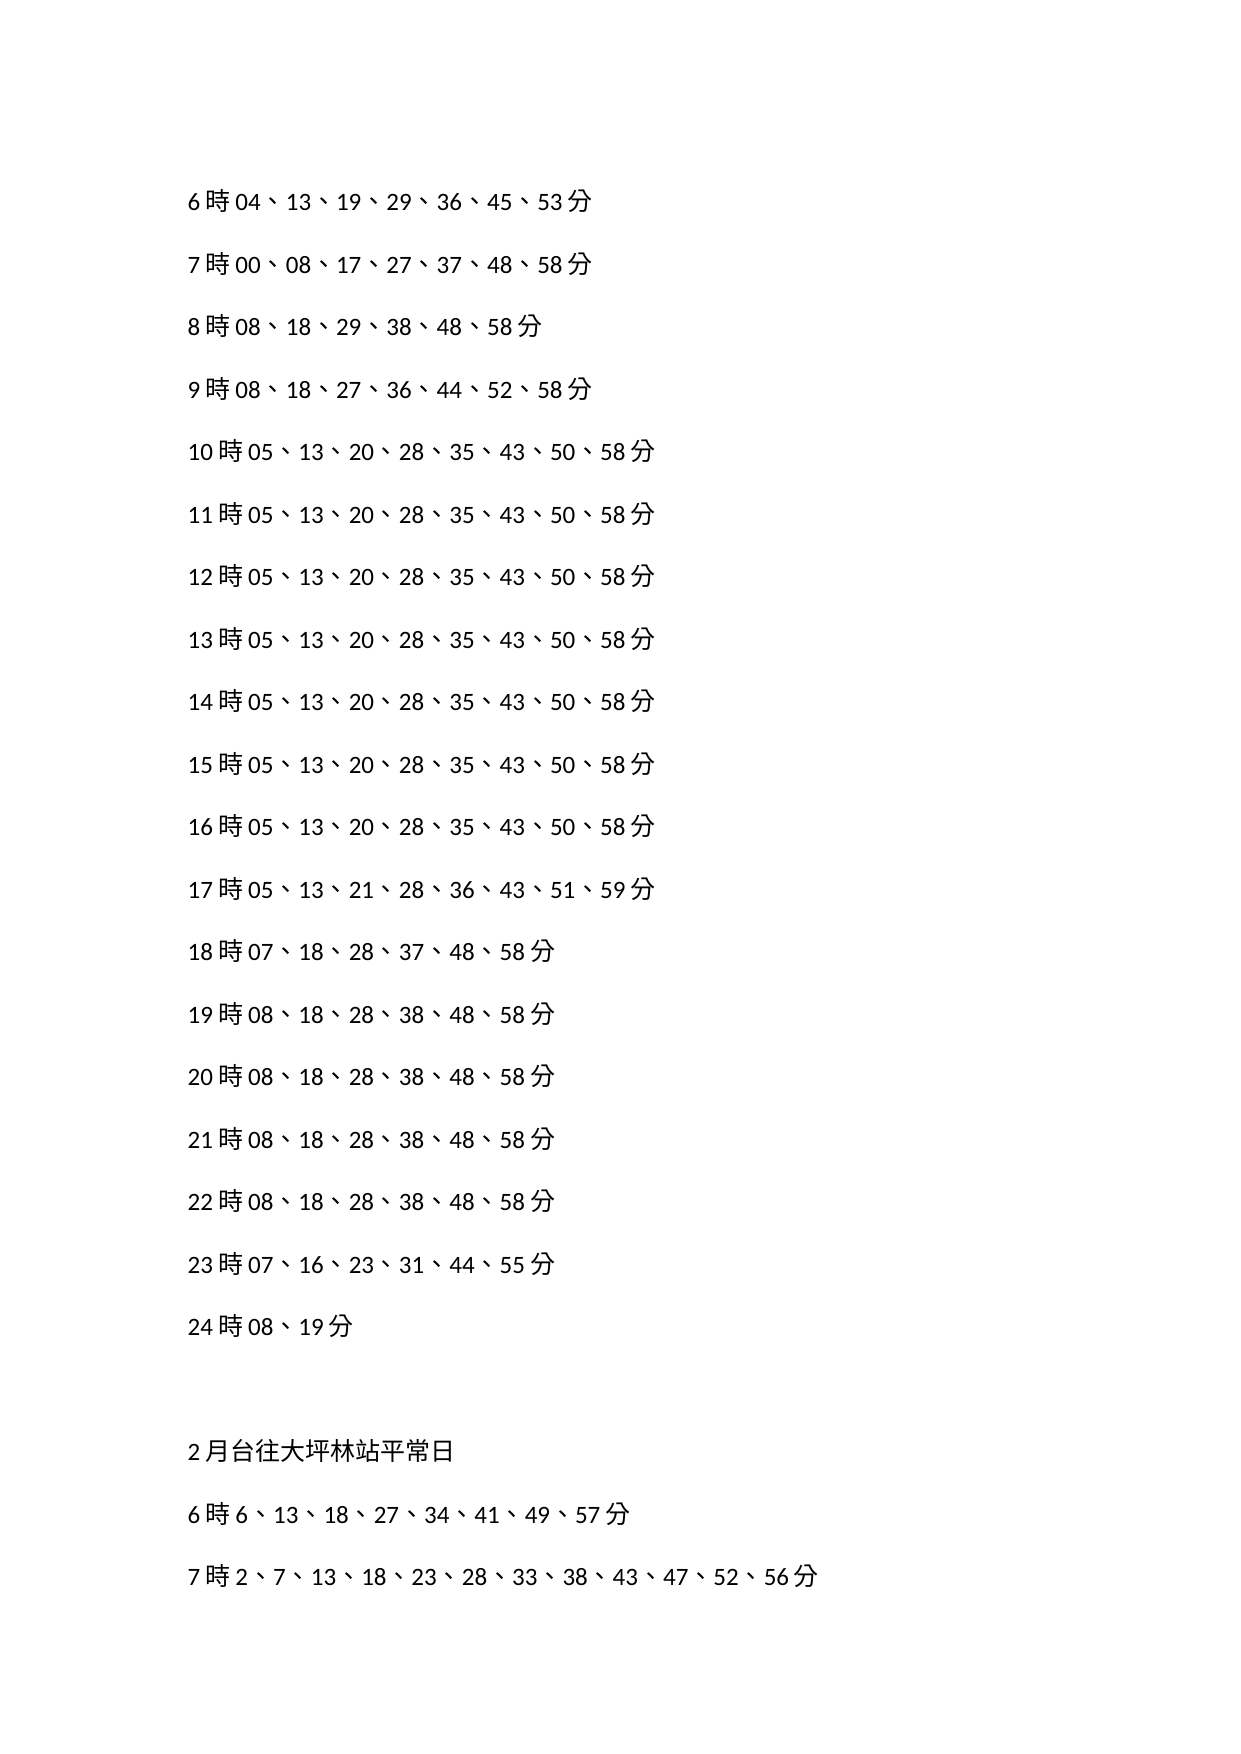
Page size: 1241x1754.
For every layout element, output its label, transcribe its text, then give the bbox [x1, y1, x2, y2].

text 14時05、13、20、28、35、43、50、58分 [187, 658, 1053, 721]
text 21時08、18、28、38、48、58分 [187, 1096, 1053, 1158]
text 7時00、08、17、27、37、48、58分 [187, 221, 1053, 283]
text 8時08、18、29、38、48、58分 [187, 283, 1053, 346]
text 23時07、16、23、31、44、55分 [187, 1221, 1053, 1283]
text 7時2、7、13、18、23、28、33、38、43、47、52、56分 [187, 1533, 1053, 1596]
text 2月台往大坪林站平常日 [187, 1408, 1053, 1471]
text 13時05、13、20、28、35、43、50、58分 [187, 596, 1053, 658]
text 24時08、19分 [187, 1283, 1053, 1346]
text 9時08、18、27、36、44、52、58分 [187, 346, 1053, 408]
text 17時05、13、21、28、36、43、51、59分 [187, 846, 1053, 908]
text 11時05、13、20、28、35、43、50、58分 [187, 471, 1053, 533]
text 16時05、13、20、28、35、43、50、58分 [187, 783, 1053, 846]
text 18時07、18、28、37、48、58分 [187, 908, 1053, 971]
text 12時05、13、20、28、35、43、50、58分 [187, 533, 1053, 596]
text 15時05、13、20、28、35、43、50、58分 [187, 721, 1053, 783]
text 10時05、13、20、28、35、43、50、58分 [187, 408, 1053, 471]
text 19時08、18、28、38、48、58分 [187, 971, 1053, 1033]
text 6時04、13、19、29、36、45、53分 [187, 158, 1053, 221]
text 20時08、18、28、38、48、58分 [187, 1033, 1053, 1096]
text 6時6、13、18、27、34、41、49、57分 [187, 1471, 1053, 1533]
text 22時08、18、28、38、48、58分 [187, 1158, 1053, 1221]
